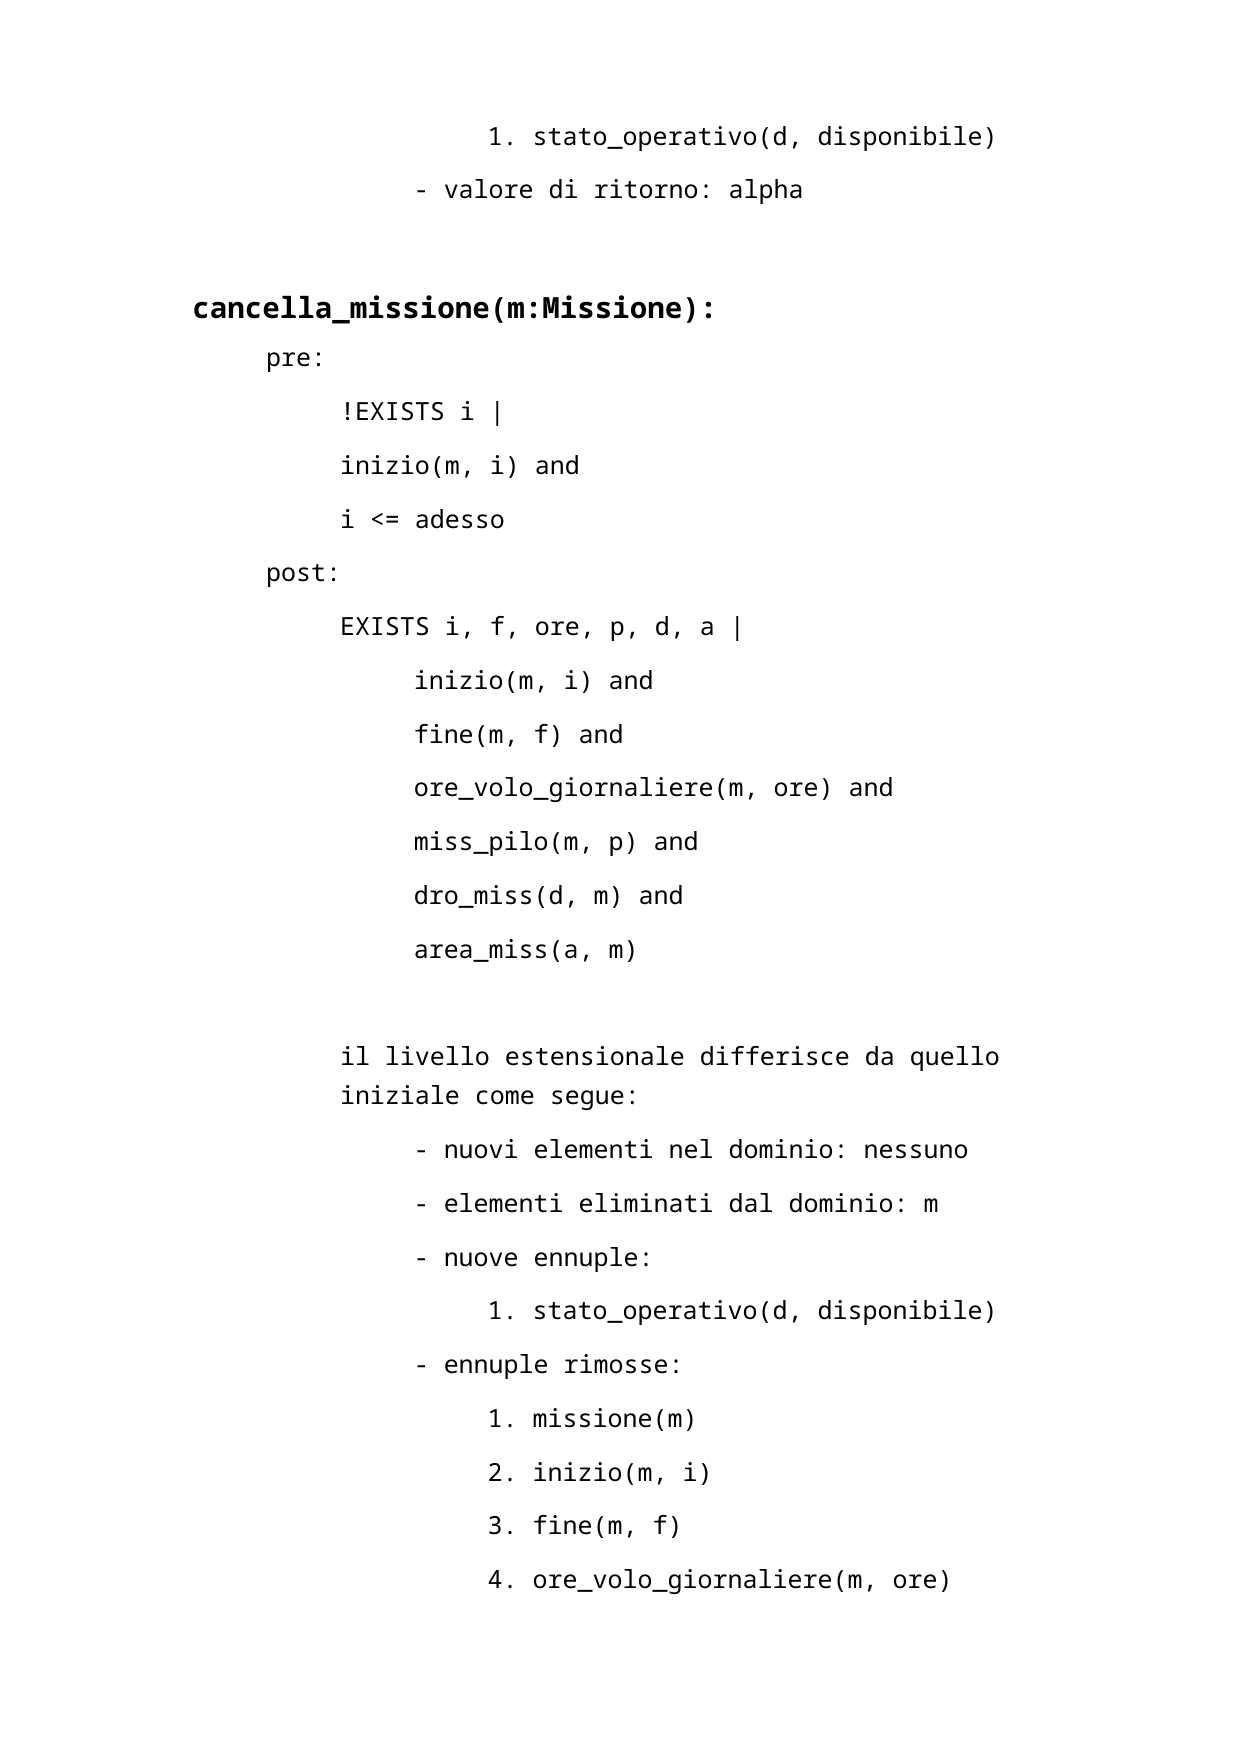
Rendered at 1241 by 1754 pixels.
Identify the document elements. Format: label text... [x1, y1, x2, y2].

text dro_miss(d, m) and [118, 877, 1122, 912]
text 3. fine(m, f) [118, 1508, 1122, 1542]
text miss_pilo(m, p) and [118, 824, 1122, 858]
text - valore di ritorno: alpha [118, 172, 1122, 206]
text 2. inizio(m, i) [118, 1454, 1122, 1488]
text 1. missione(m) [118, 1400, 1122, 1434]
text 1. stato_operativo(d, disponibile) [118, 1293, 1122, 1327]
text 4. ore_volo_giornaliere(m, ore) [118, 1562, 1122, 1596]
text il livello estensionale differisce da quello iniziale come segue: [118, 1039, 1122, 1112]
text post: [118, 555, 1122, 589]
text !EXISTS i | [118, 394, 1122, 428]
text EXISTS i, f, ore, p, d, a | [118, 609, 1122, 643]
subtitle cancella_missione(m:Missione): [118, 288, 1122, 327]
text pre: [118, 340, 1122, 374]
text - ennuple rimosse: [118, 1347, 1122, 1381]
text 1. stato_operativo(d, disponibile) [118, 118, 1122, 152]
text inizio(m, i) and [118, 447, 1122, 482]
text - nuove ennuple: [118, 1239, 1122, 1273]
text - nuovi elementi nel dominio: nessuno [118, 1132, 1122, 1166]
text i <= adesso [118, 501, 1122, 535]
text - elementi eliminati dal dominio: m [118, 1185, 1122, 1219]
text ore_volo_giornaliere(m, ore) and [118, 770, 1122, 804]
text area_miss(a, m) [118, 931, 1122, 965]
text fine(m, f) and [118, 716, 1122, 750]
text inizio(m, i) and [118, 662, 1122, 697]
